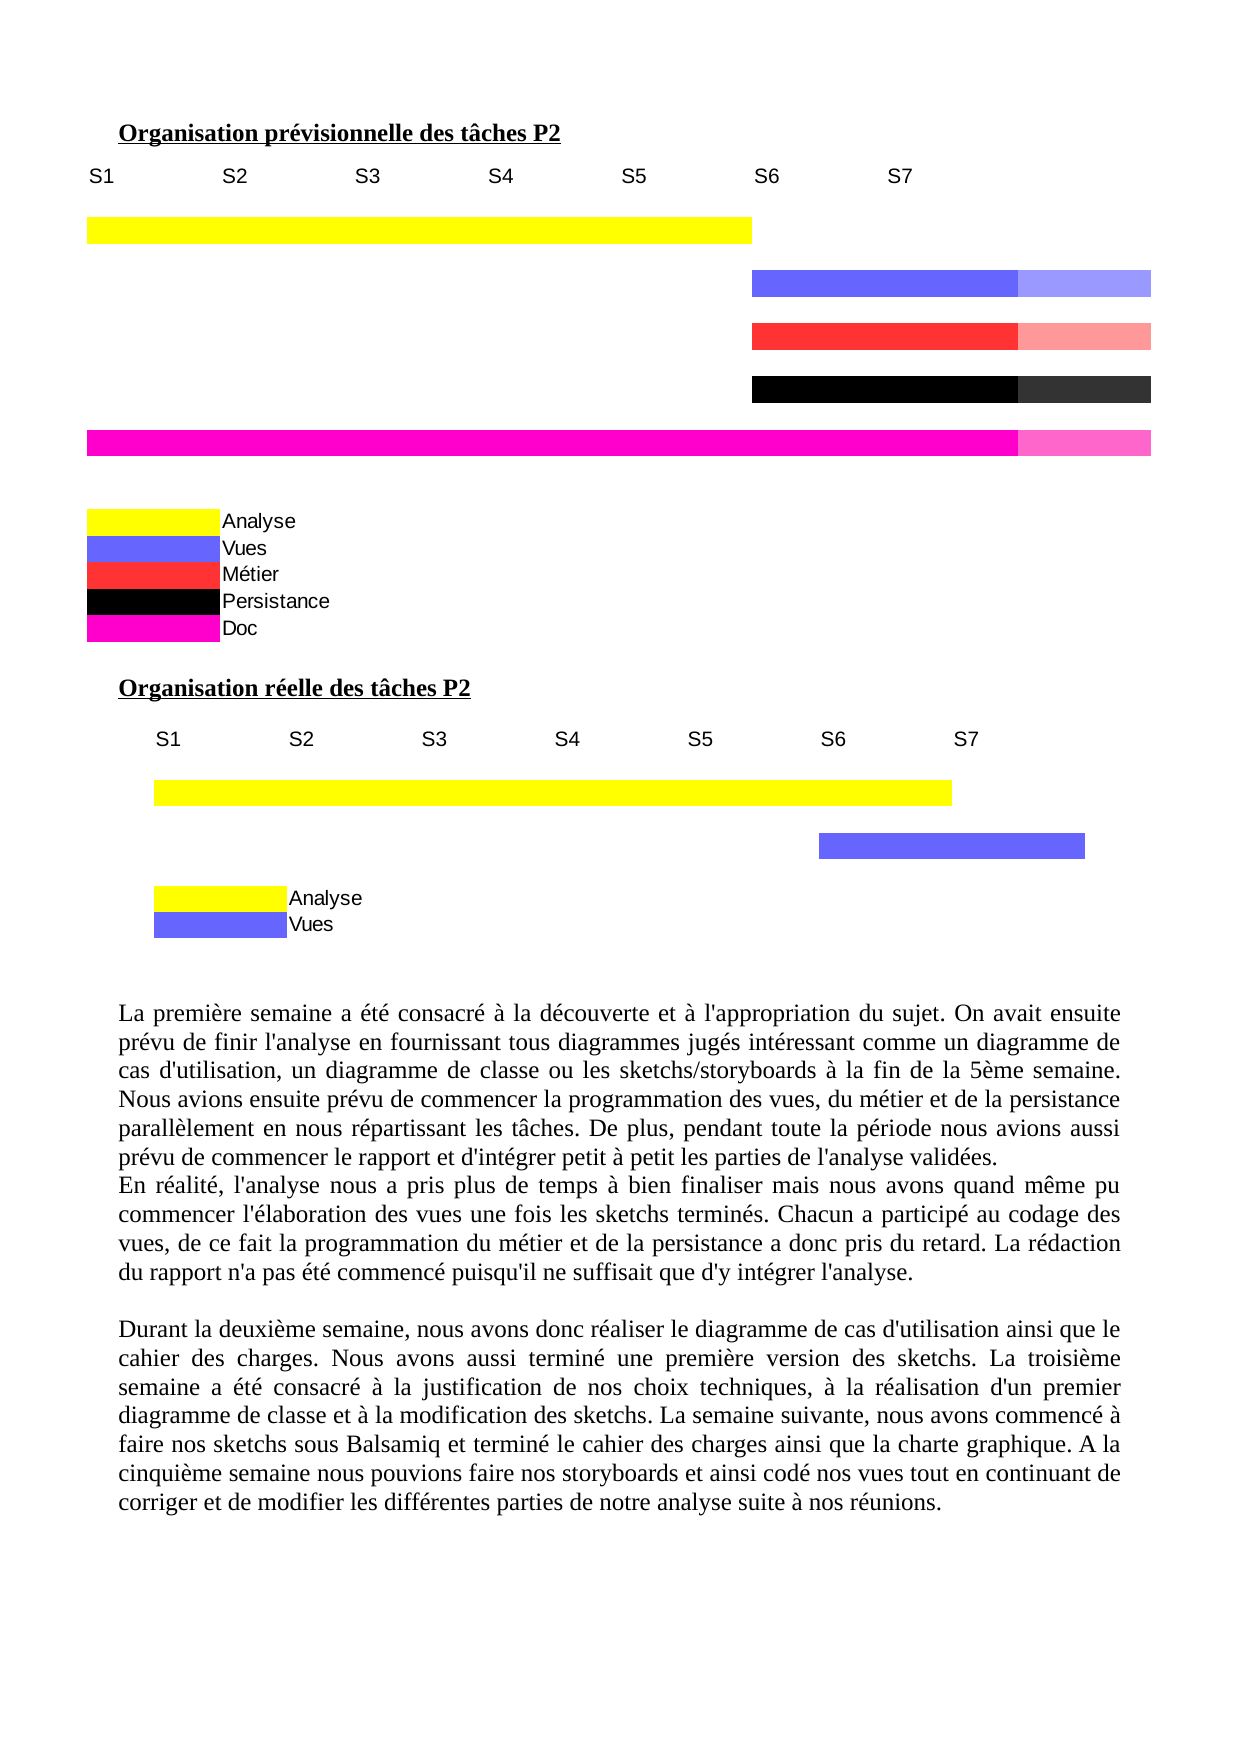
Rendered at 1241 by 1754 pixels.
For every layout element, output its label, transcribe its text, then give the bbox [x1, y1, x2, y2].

text En réalité, l'analyse nous a pris plus de temps à bien finaliser mais nous avons quand même pu commencer l'élaboration des vues une fois les sketchs terminés. Chacun a participé au codage des vues, de ce fait la programmation du métier et de la persistance a donc pris du retard. La rédaction du rapport n'a pas été commencé puisqu'il ne suffisait que d'y intégrer l'analyse. [118, 1170, 1122, 1285]
text Organisation réelle des tâches P2 [118, 673, 1122, 702]
text Durant la deuxième semaine, nous avons donc réaliser le diagramme de cas d'utilisation ainsi que le cahier des charges. Nous avons aussi terminé une première version des sketchs. La troisième semaine a été consacré à la justification de nos choix techniques, à la réalisation d'un premier diagramme de classe et à la modification des sketchs. La semaine suivante, nous avons commencé à faire nos sketchs sous Balsamiq et terminé le cahier des charges ainsi que la charte graphique. A la cinquième semaine nous pouvions faire nos storyboards et ainsi codé nos vues tout en continuant de corriger et de modifier les différentes parties de notre analyse suite à nos réunions. [118, 1314, 1122, 1515]
text La première semaine a été consacré à la découverte et à l'appropriation du sujet. On avait ensuite prévu de finir l'analyse en fournissant tous diagrammes jugés intéressant comme un diagramme de cas d'utilisation, un diagramme de classe ou les sketchs/storyboards à la fin de la 5ème semaine. Nous avions ensuite prévu de commencer la programmation des vues, du métier et de la persistance parallèlement en nous répartissant les tâches. De plus, pendant toute la période nous avions aussi prévu de commencer le rapport et d'intégrer petit à petit les parties de l'analyse validées. [118, 998, 1122, 1170]
text Organisation prévisionnelle des tâches P2 [118, 118, 1122, 147]
